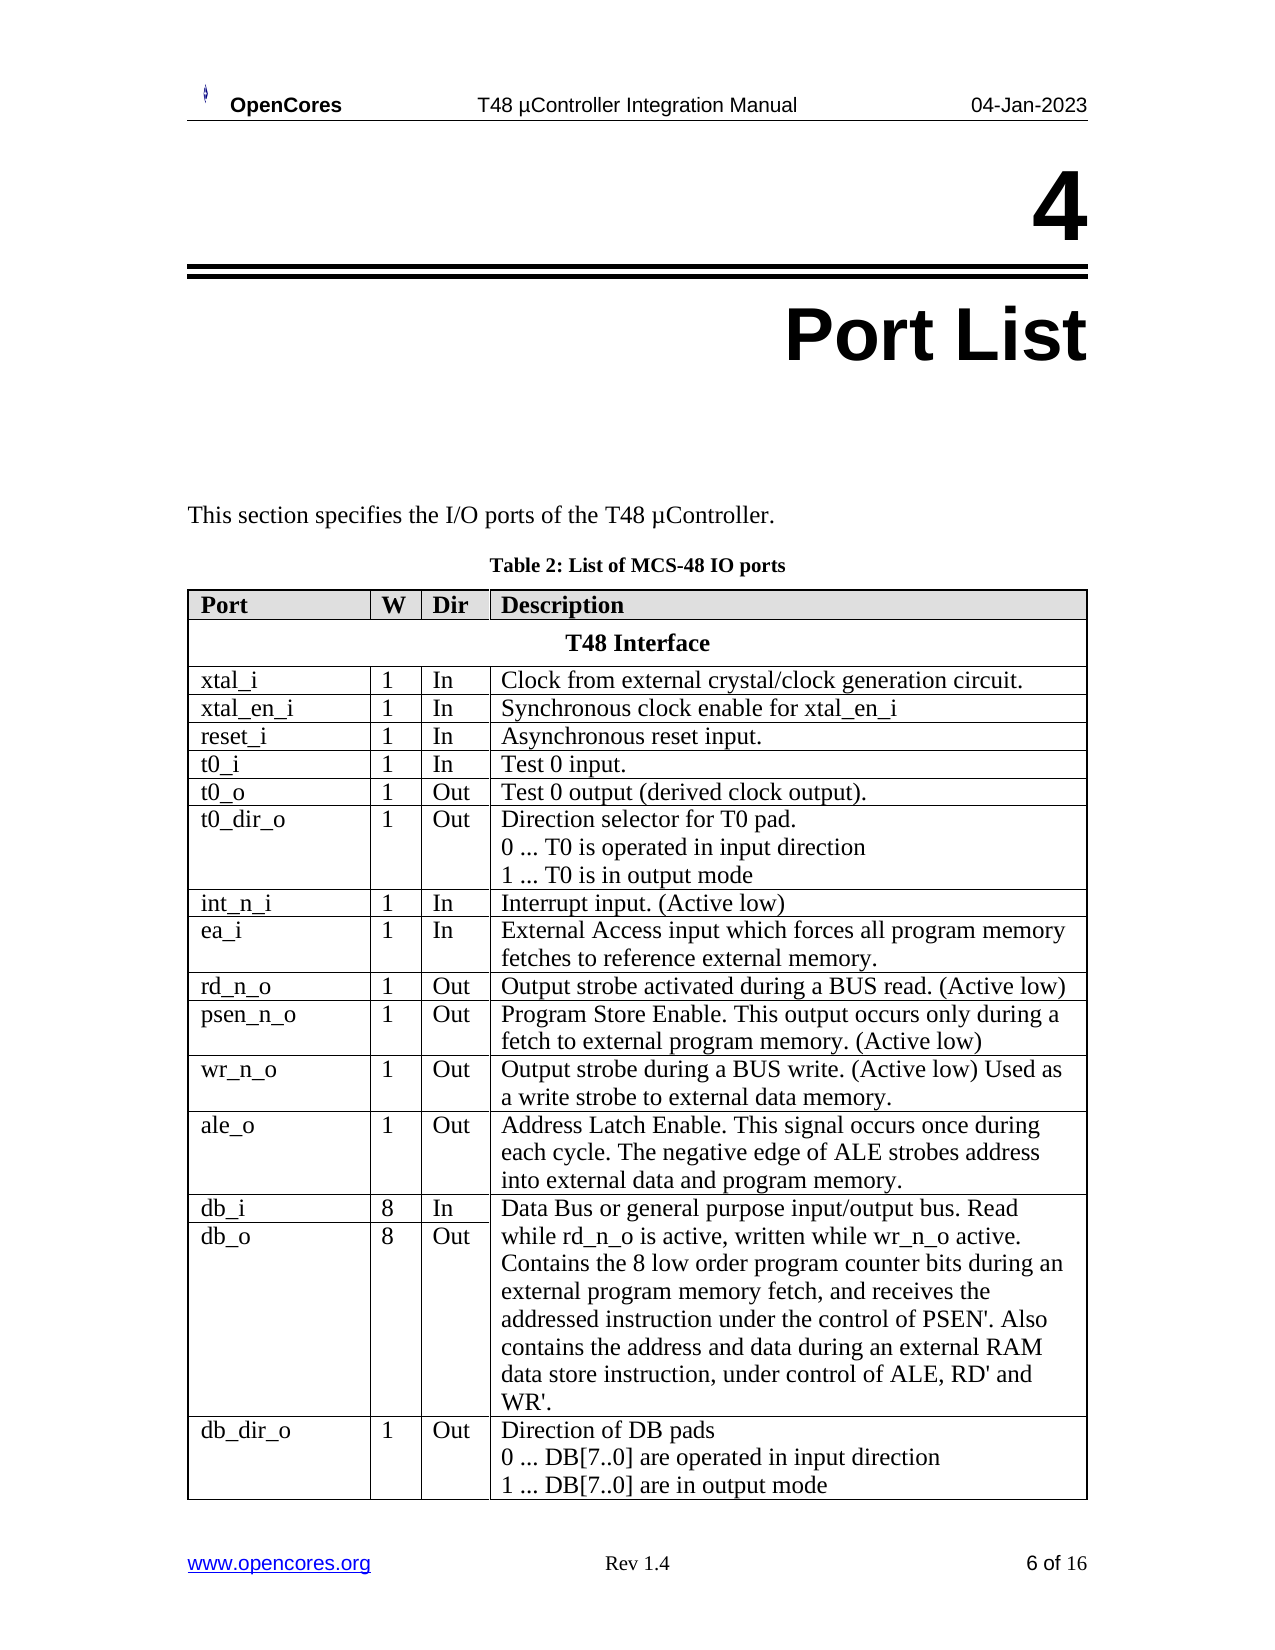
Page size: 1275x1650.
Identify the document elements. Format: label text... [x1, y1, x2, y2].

table_cell 1 [371, 751, 421, 778]
table_cell Interrupt input. (Active low) [491, 890, 1086, 916]
table_cell Synchronous clock enable for xtal_en_i [491, 695, 1086, 722]
table_cell 1 [371, 973, 421, 1000]
table_cell 1 [371, 695, 421, 722]
table_cell Out [422, 779, 489, 805]
table_cell In [422, 917, 489, 972]
table_cell xtal_en_i [189, 695, 370, 722]
text This section specifies the I/O ports of the T48 µController. [187, 501, 1088, 529]
table_cell t0_o [189, 779, 370, 805]
table_header Dir [422, 591, 489, 619]
table_cell db_o [189, 1223, 370, 1416]
table_cell t0_dir_o [189, 806, 370, 889]
table_cell Program Store Enable. This output occurs only during a fetch to external program memory. (Active low) [491, 1001, 1086, 1055]
table_cell Out [422, 1056, 489, 1111]
table_cell 1 [371, 779, 421, 805]
text Table 2: List of MCS-48 IO ports [187, 554, 1088, 577]
table_cell Out [422, 1223, 489, 1416]
table_cell int_n_i [189, 890, 370, 916]
table_cell External Access input which forces all program memory fetches to reference external memory. [491, 917, 1086, 972]
table_cell 1 [371, 667, 421, 694]
table_cell Out [422, 1112, 489, 1194]
table_cell Output strobe activated during a BUS read. (Active low) [491, 973, 1086, 1000]
table_cell 8 [371, 1195, 421, 1222]
table_cell db_dir_o [189, 1417, 370, 1499]
table_cell Test 0 input. [491, 751, 1086, 778]
table_cell Out [422, 1001, 489, 1055]
table_cell 1 [371, 1001, 421, 1055]
table_cell wr_n_o [189, 1056, 370, 1111]
table_cell db_i [189, 1195, 370, 1222]
table_cell Clock from external crystal/clock generation circuit. [491, 667, 1086, 694]
table_cell 1 [371, 723, 421, 750]
table_header Port [189, 591, 370, 619]
table_cell Out [422, 973, 489, 1000]
table_cell Out [422, 806, 489, 889]
table_cell 1 [371, 890, 421, 916]
table_cell 1 [371, 917, 421, 972]
table_cell Direction selector for T0 pad. 0 ... T0 is operated in input direction 1 ... T0 is in output mode [491, 806, 1086, 889]
table_cell In [422, 890, 489, 916]
table_cell xtal_i [189, 667, 370, 694]
table_cell ale_o [189, 1112, 370, 1194]
table_cell Data Bus or general purpose input/output bus. Read while rd_n_o is active, written while wr_n_o active. Contains the 8 low order program counter bits during an external program memory fetch, and receives the addressed instruction under the control of PSEN'. Also contains the address and data during an external RAM data store instruction, under control of ALE, RD' and WR'. [491, 1195, 1086, 1416]
table_header W [371, 591, 421, 619]
table_cell 1 [371, 1056, 421, 1111]
table_cell T48 Interface [189, 620, 1086, 666]
table_cell ea_i [189, 917, 370, 972]
table_cell 1 [371, 1417, 421, 1499]
table_cell 8 [371, 1223, 421, 1416]
table_cell Address Latch Enable. This signal occurs once during each cycle. The negative edge of ALE strobes address into external data and program memory. [491, 1112, 1086, 1194]
table_cell In [422, 667, 489, 694]
table_cell psen_n_o [189, 1001, 370, 1055]
table_cell Output strobe during a BUS write. (Active low) Used as a write strobe to external data memory. [491, 1056, 1086, 1111]
table_cell 1 [371, 806, 421, 889]
table_cell In [422, 695, 489, 722]
table_cell In [422, 1195, 489, 1222]
subtitle Port List [187, 292, 1088, 376]
table_cell Asynchronous reset input. [491, 723, 1086, 750]
table_cell rd_n_o [189, 973, 370, 1000]
table_cell 1 [371, 1112, 421, 1194]
table_cell t0_i [189, 751, 370, 778]
table_cell reset_i [189, 723, 370, 750]
table_cell In [422, 751, 489, 778]
table_header Description [491, 591, 1086, 619]
table_cell Test 0 output (derived clock output). [491, 779, 1086, 805]
table_cell Out [422, 1417, 489, 1499]
table_cell In [422, 723, 489, 750]
table_cell Direction of DB pads 0 ... DB[7..0] are operated in input direction 1 ... DB[7..0] are in output mode [491, 1417, 1086, 1499]
